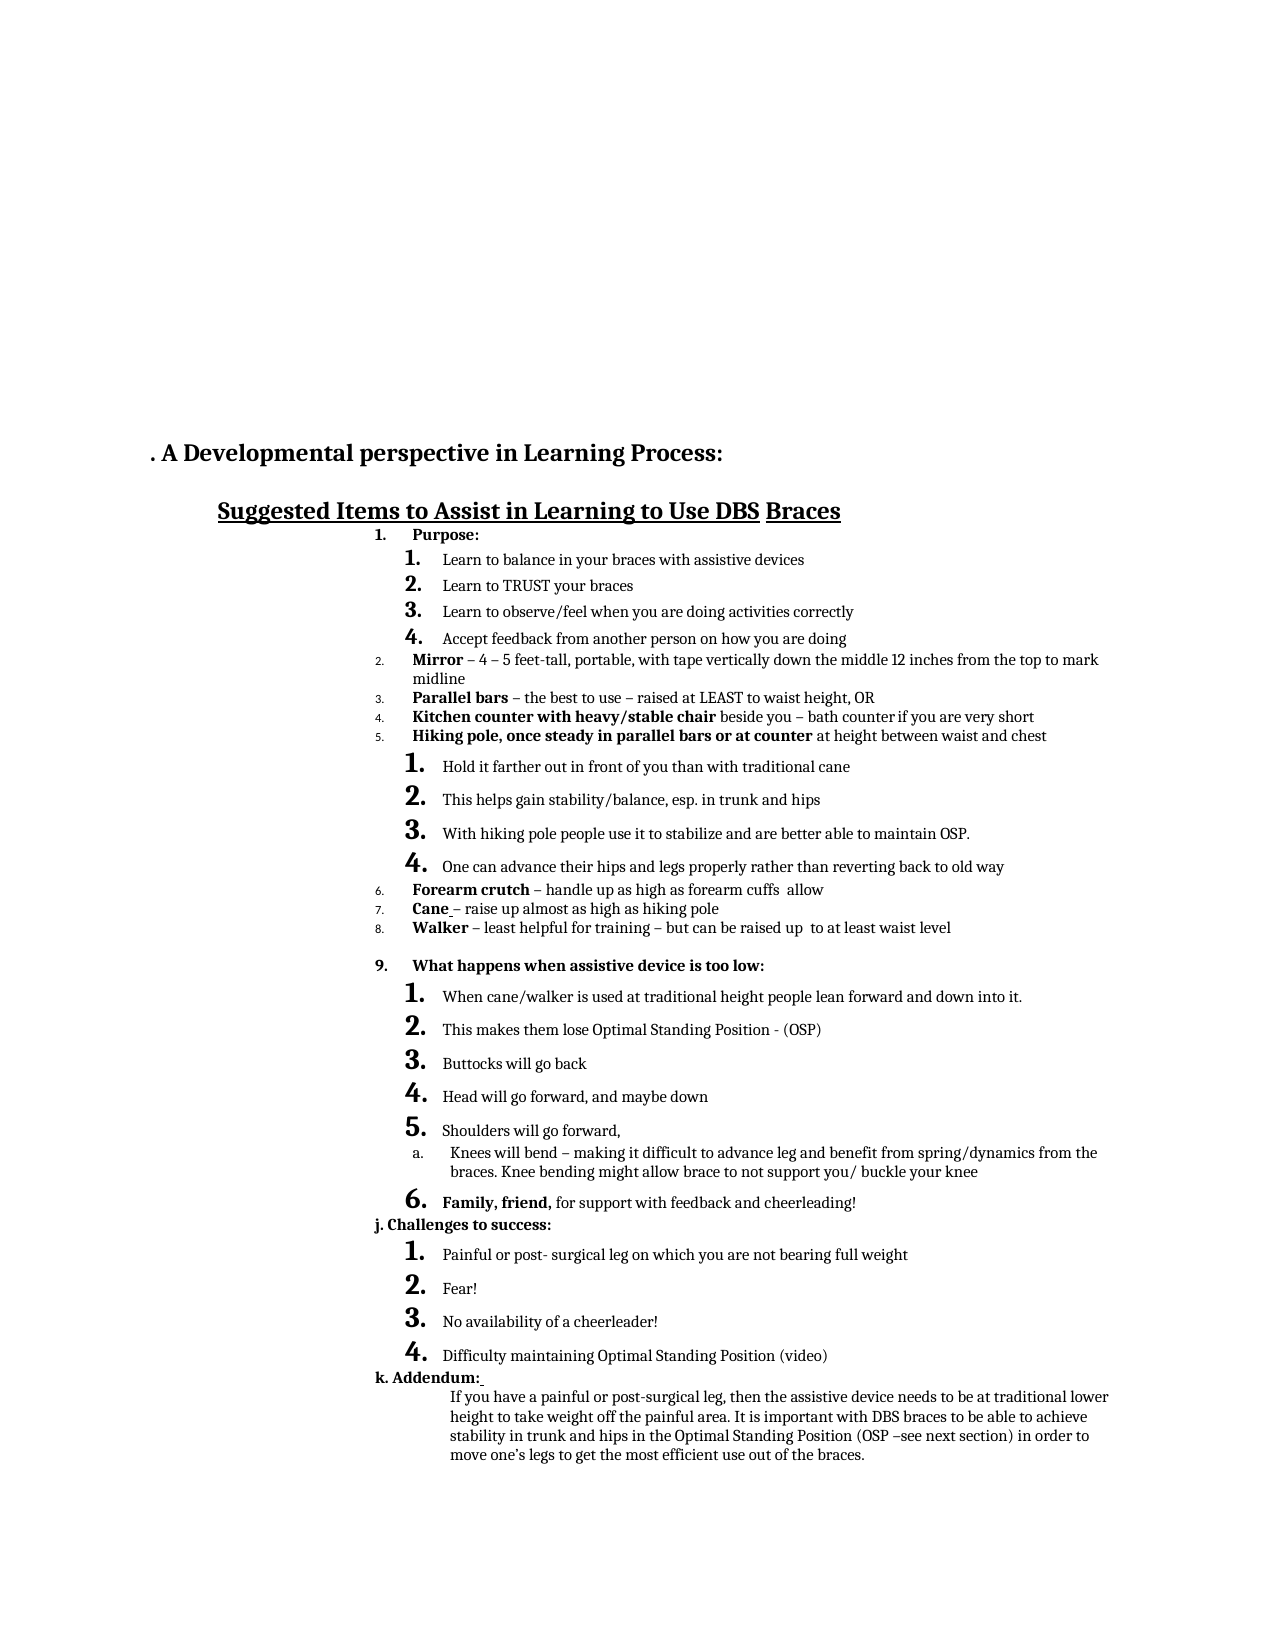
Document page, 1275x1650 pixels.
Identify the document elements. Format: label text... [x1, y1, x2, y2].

text If you have a painful or post-surgical leg, then the assistive device needs to be at traditional lower height to take weight off the painful area. It is important with DBS braces to be able to achieve stability in trunk and hips in the Optimal Standing Position (OSP –see next section) in order to move one’s legs to get the most efficient use out of the braces. [450, 1388, 1125, 1464]
list This makes them lose Optimal Standing Position - (OSP) [405, 1009, 1125, 1043]
list Hiking pole, once steady in parallel bars or at counter at height between waist and chest [375, 727, 1125, 746]
list Accept feedback from another person on how you are doing [405, 623, 1125, 650]
list Forearm crutch – handle up as high as forearm cuffs allow [375, 880, 1125, 899]
list With hiking pole people use it to stabilize and are better able to maintain OSP. [405, 813, 1125, 846]
list Buttocks will go back [405, 1043, 1125, 1076]
text k. Addendum: [375, 1369, 1125, 1388]
list Learn to balance in your braces with assistive devices [405, 544, 1125, 571]
list Painful or post- surgical leg on which you are not bearing full weight [405, 1234, 1125, 1268]
list Learn to TRUST your braces [405, 571, 1125, 597]
list Difficulty maintaining Optimal Standing Position (video) [405, 1335, 1125, 1369]
list This helps gain stability/balance, esp. in trunk and hips [405, 779, 1125, 813]
list Cane – raise up almost as high as hiking pole [375, 899, 1125, 918]
text . A Developmental perspective in Learning Process: [150, 439, 1125, 468]
list Knees will bend – making it difficult to advance leg and benefit from spring/dynamics from the braces. Knee bending might allow brace to not support you/ buckle your knee [412, 1143, 1125, 1182]
list Parallel bars – the best to use – raised at LEAST to waist height, OR [375, 688, 1125, 707]
list Walker – least helpful for training – but can be raised up to at least waist level [375, 918, 1125, 937]
list Kitchen counter with heavy/stable chair beside you – bath counter if you are very short [375, 707, 1125, 727]
list Learn to observe/feel when you are doing activities correctly [405, 597, 1125, 623]
list One can advance their hips and legs properly rather than reverting back to old way [405, 846, 1125, 880]
text Suggested Items to Assist in Learning to Use DBS Braces [218, 497, 1125, 525]
list No availability of a cheerleader! [405, 1302, 1125, 1335]
list When cane/walker is used at traditional height people lean forward and down into it. [405, 976, 1125, 1009]
text j. Challenges to success: [300, 1215, 1125, 1234]
list Family, friend, for support with feedback and cheerleading! [405, 1182, 1125, 1215]
list Mirror – 4 – 5 feet-tall, portable, with tape vertically down the middle 12 inches from the top to mark midline [375, 650, 1125, 688]
list Purpose: [375, 525, 1125, 544]
list What happens when assistive device is too low: [375, 957, 1125, 976]
list Shoulders will go forward, [405, 1110, 1125, 1143]
list Head will go forward, and maybe down [405, 1076, 1125, 1110]
list Hold it farther out in front of you than with traditional cane [405, 746, 1125, 779]
list Fear! [405, 1268, 1125, 1302]
